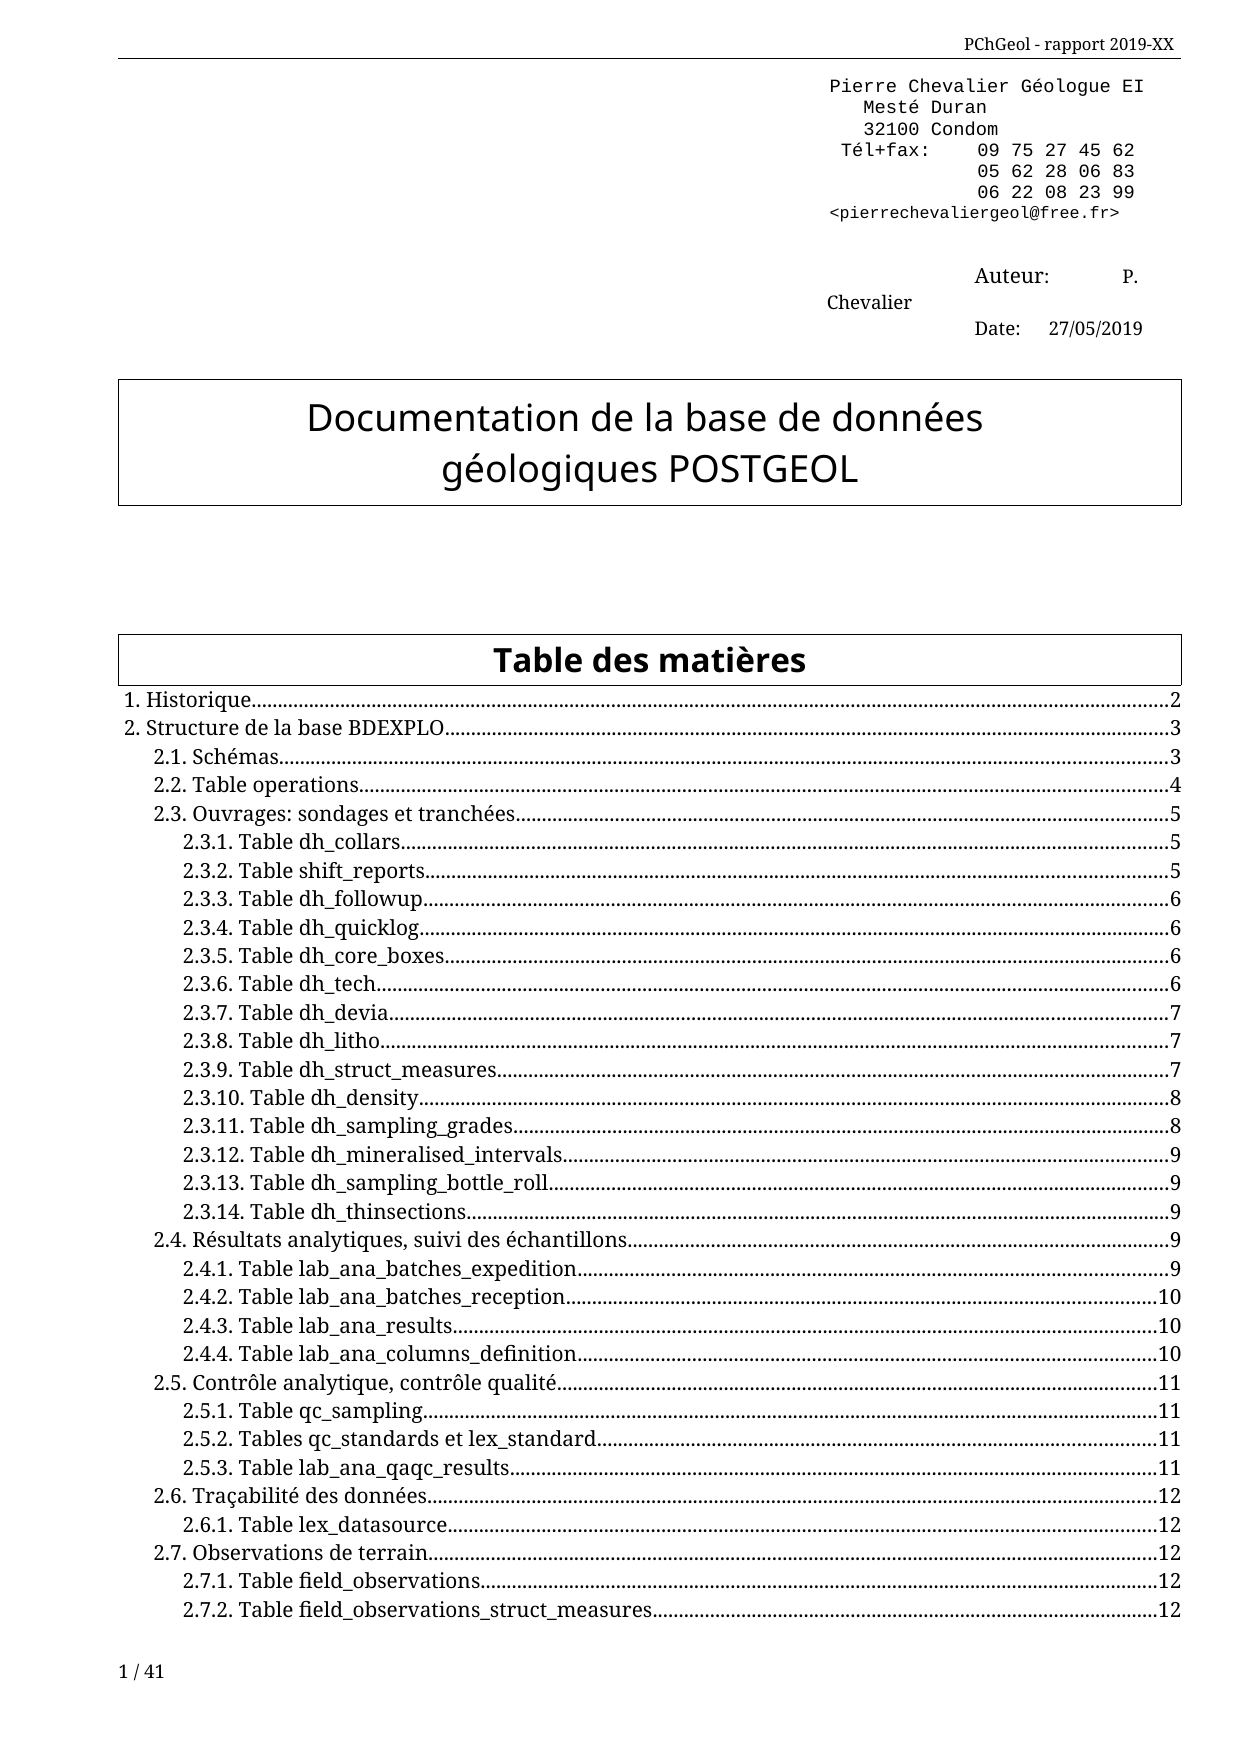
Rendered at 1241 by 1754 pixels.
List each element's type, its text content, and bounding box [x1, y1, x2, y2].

table_header Pierre Chevalier Géologue EI Mesté Duran 32100 Condom Tél+fax: 09 75 27 45 62 05 62 28 06 83 06 22 08 23 99 <pierrechevaliergeol@free.fr> Auteur: P. Chevalier Date: 27/05/2019 [827, 77, 1181, 340]
table_header [118, 77, 827, 340]
text 2. Structure de la base BDEXPLO 3 [118, 713, 1181, 742]
subtitle Documentation de la base de données géologiques POSTGEOL [119, 380, 1181, 505]
text 2.3.2. Table shift_reports 5 [177, 856, 1181, 884]
text 1. Historique 2 [118, 686, 1181, 713]
text 2.3.3. Table dh_followup 6 [177, 884, 1181, 913]
text 2.3.5. Table dh_core_boxes 6 [177, 941, 1181, 969]
subtitle Table des matières [119, 635, 1181, 685]
text 2.3.4. Table dh_quicklog 6 [177, 913, 1181, 941]
text 2.3.12. Table dh_mineralised_intervals 9 [177, 1140, 1181, 1168]
text 2.3.6. Table dh_tech 6 [177, 969, 1181, 998]
text 2.4.2. Table lab_ana_batches_reception 10 [177, 1282, 1181, 1311]
text 2.7.2. Table field_observations_struct_measures 12 [177, 1595, 1181, 1623]
text 2.7. Observations de terrain 12 [148, 1538, 1181, 1567]
text 2.2. Table operations 4 [148, 770, 1181, 799]
text 2.6. Traçabilité des données 12 [148, 1481, 1181, 1510]
text 2.3.1. Table dh_collars 5 [177, 827, 1181, 856]
table_cell [827, 340, 1181, 362]
text 2.4.1. Table lab_ana_batches_expedition 9 [177, 1254, 1181, 1282]
text 2.4.3. Table lab_ana_results 10 [177, 1311, 1181, 1339]
text 2.3.7. Table dh_devia 7 [177, 998, 1181, 1026]
text 2.3.13. Table dh_sampling_bottle_roll 9 [177, 1168, 1181, 1197]
text 2.4.4. Table lab_ana_columns_definition 10 [177, 1339, 1181, 1368]
text 2.7.1. Table field_observations 12 [177, 1567, 1181, 1595]
text 2.5. Contrôle analytique, contrôle qualité 11 [148, 1368, 1181, 1396]
text 2.6.1. Table lex_datasource 12 [177, 1510, 1181, 1538]
text 2.3.8. Table dh_litho 7 [177, 1026, 1181, 1055]
text 2.5.3. Table lab_ana_qaqc_results 11 [177, 1453, 1181, 1481]
text 2.3.11. Table dh_sampling_grades 8 [177, 1112, 1181, 1140]
text 2.3.10. Table dh_density 8 [177, 1083, 1181, 1112]
text 2.3. Ouvrages: sondages et tranchées 5 [148, 799, 1181, 827]
text 2.5.2. Tables qc_standards et lex_standard 11 [177, 1424, 1181, 1453]
text 2.4. Résultats analytiques, suivi des échantillons 9 [148, 1225, 1181, 1254]
table_cell [118, 340, 827, 362]
text 2.3.14. Table dh_thinsections 9 [177, 1197, 1181, 1225]
text 2.1. Schémas 3 [148, 742, 1181, 770]
text 2.5.1. Table qc_sampling 11 [177, 1396, 1181, 1424]
text 2.3.9. Table dh_struct_measures 7 [177, 1055, 1181, 1083]
